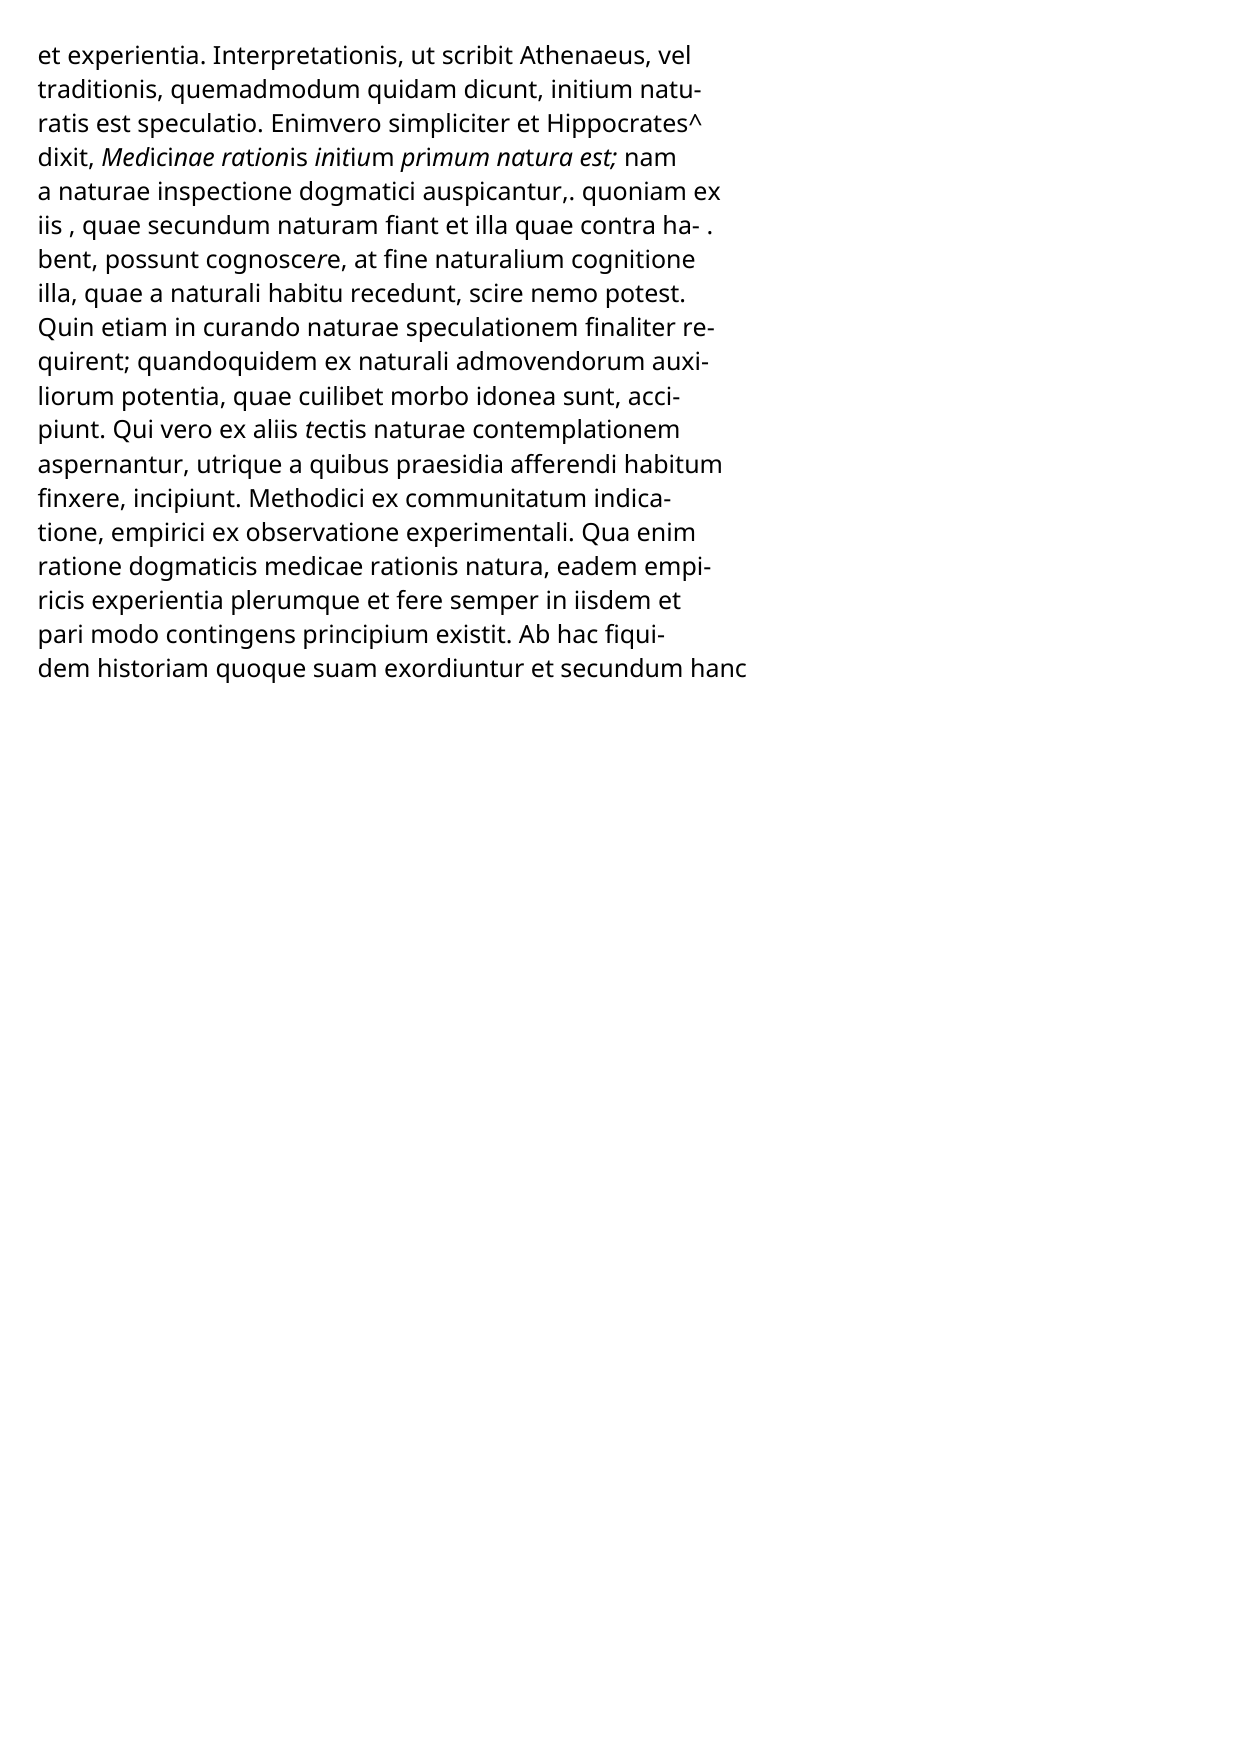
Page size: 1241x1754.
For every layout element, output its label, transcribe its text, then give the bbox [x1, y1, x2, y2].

text et experientia. Interpretationis, ut scribit Athenaeus, vel traditionis, quemadmodum quidam dicunt, initium natu- ratis est speculatio. Enimvero simpliciter et Hippocrates^ dixit, Medicinae rationis initium primum natura est; nam a naturae inspectione dogmatici auspicantur,. quoniam ex iis , quae secundum naturam fiant et illa quae contra ha- . bent, possunt cognoscere, at fine naturalium cognitione illa, quae a naturali habitu recedunt, scire nemo potest. Quin etiam in curando naturae speculationem finaliter re- quirent; quandoquidem ex naturali admovendorum auxi- liorum potentia, quae cuilibet morbo idonea sunt, acci- piunt. Qui vero ex aliis tectis naturae contemplationem aspernantur, utrique a quibus praesidia afferendi habitum finxere, incipiunt. Methodici ex communitatum indica- tione, empirici ex observatione experimentali. Qua enim ratione dogmaticis medicae rationis natura, eadem empi- ricis experientia plerumque et fere semper in iisdem et pari modo contingens principium existit. Ab hac fiqui- dem historiam quoque suam exordiuntur et secundum hanc [37, 37, 1203, 685]
